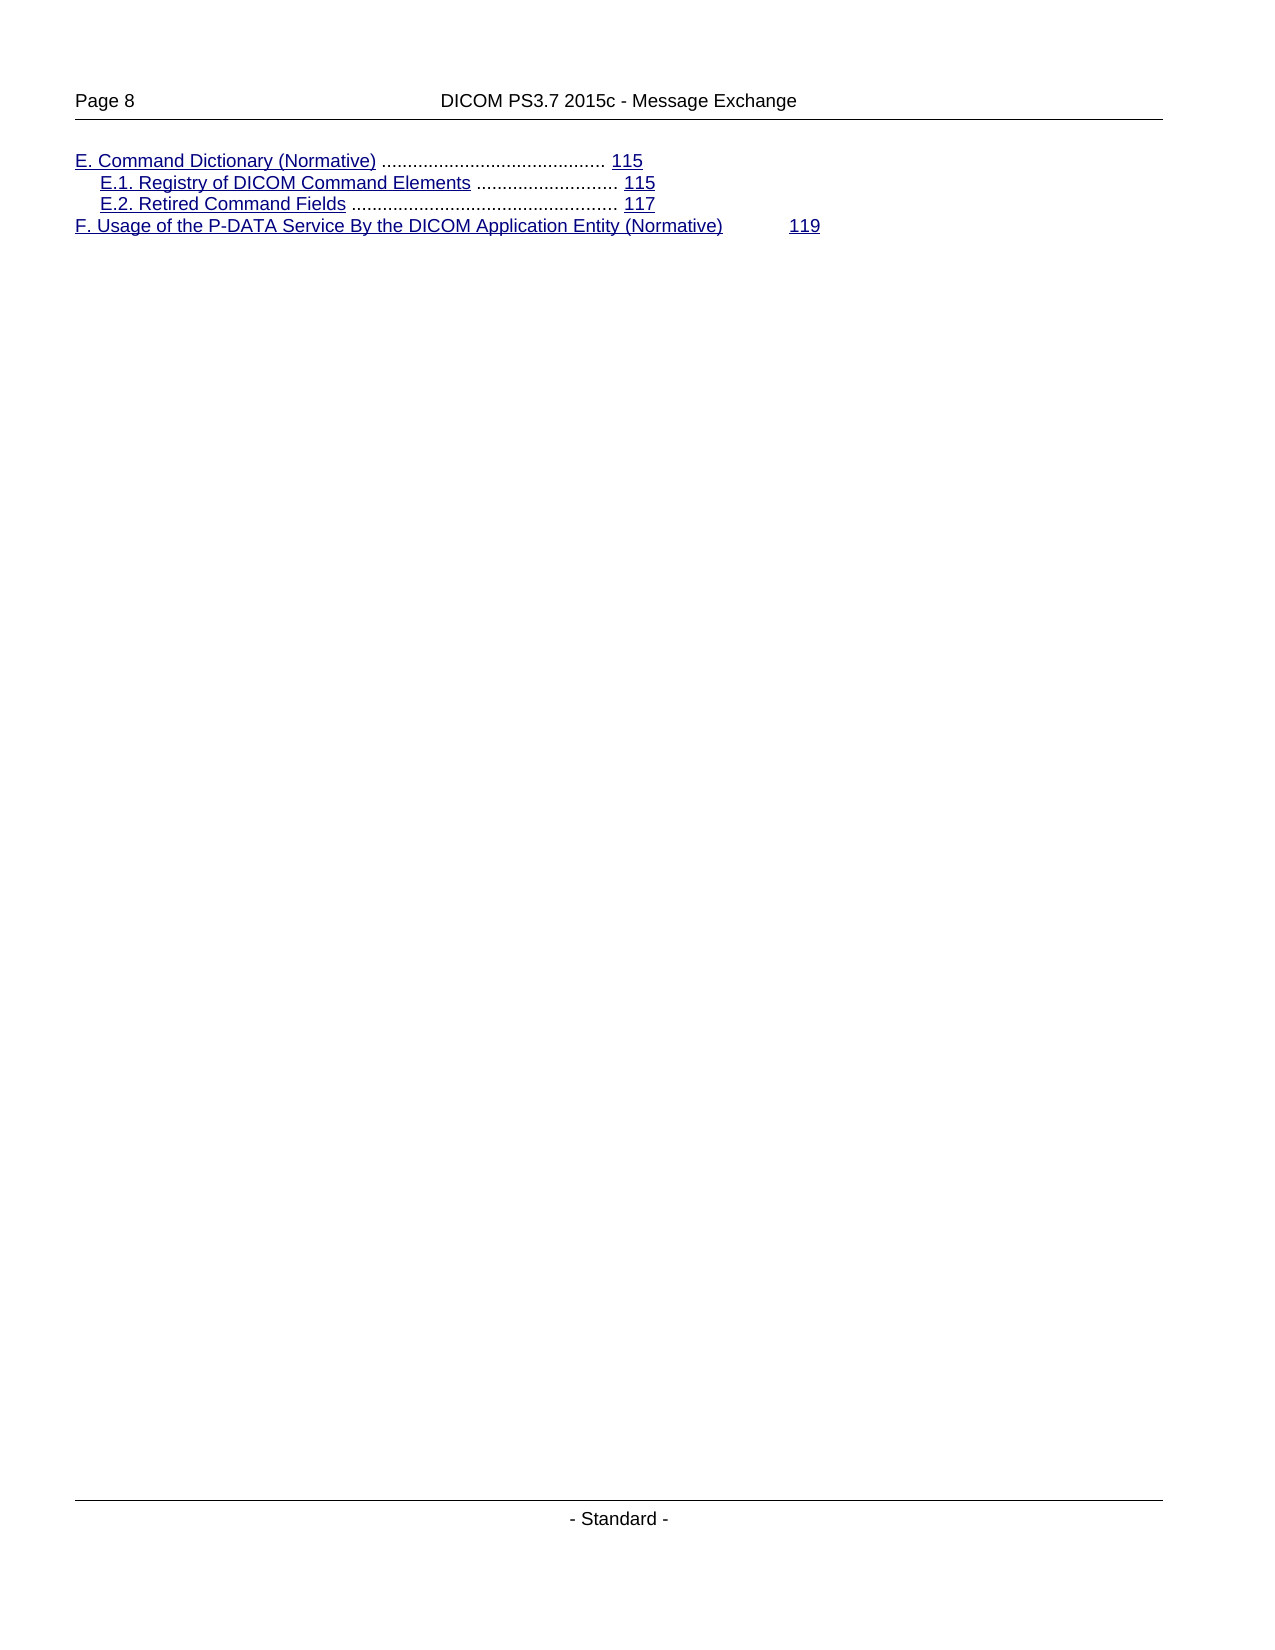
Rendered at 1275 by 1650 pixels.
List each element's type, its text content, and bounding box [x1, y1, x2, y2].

text E.2. Retired Command Fields 0 [100, 193, 1137, 215]
text E.1. Registry of DICOM Command Elements 0 [100, 172, 1137, 193]
text E. Command Dictionary (Normative) 0 [75, 150, 1137, 172]
text F. Usage of the P-DATA Service By the DICOM Application Entity (Normative) 0 [75, 215, 1137, 236]
